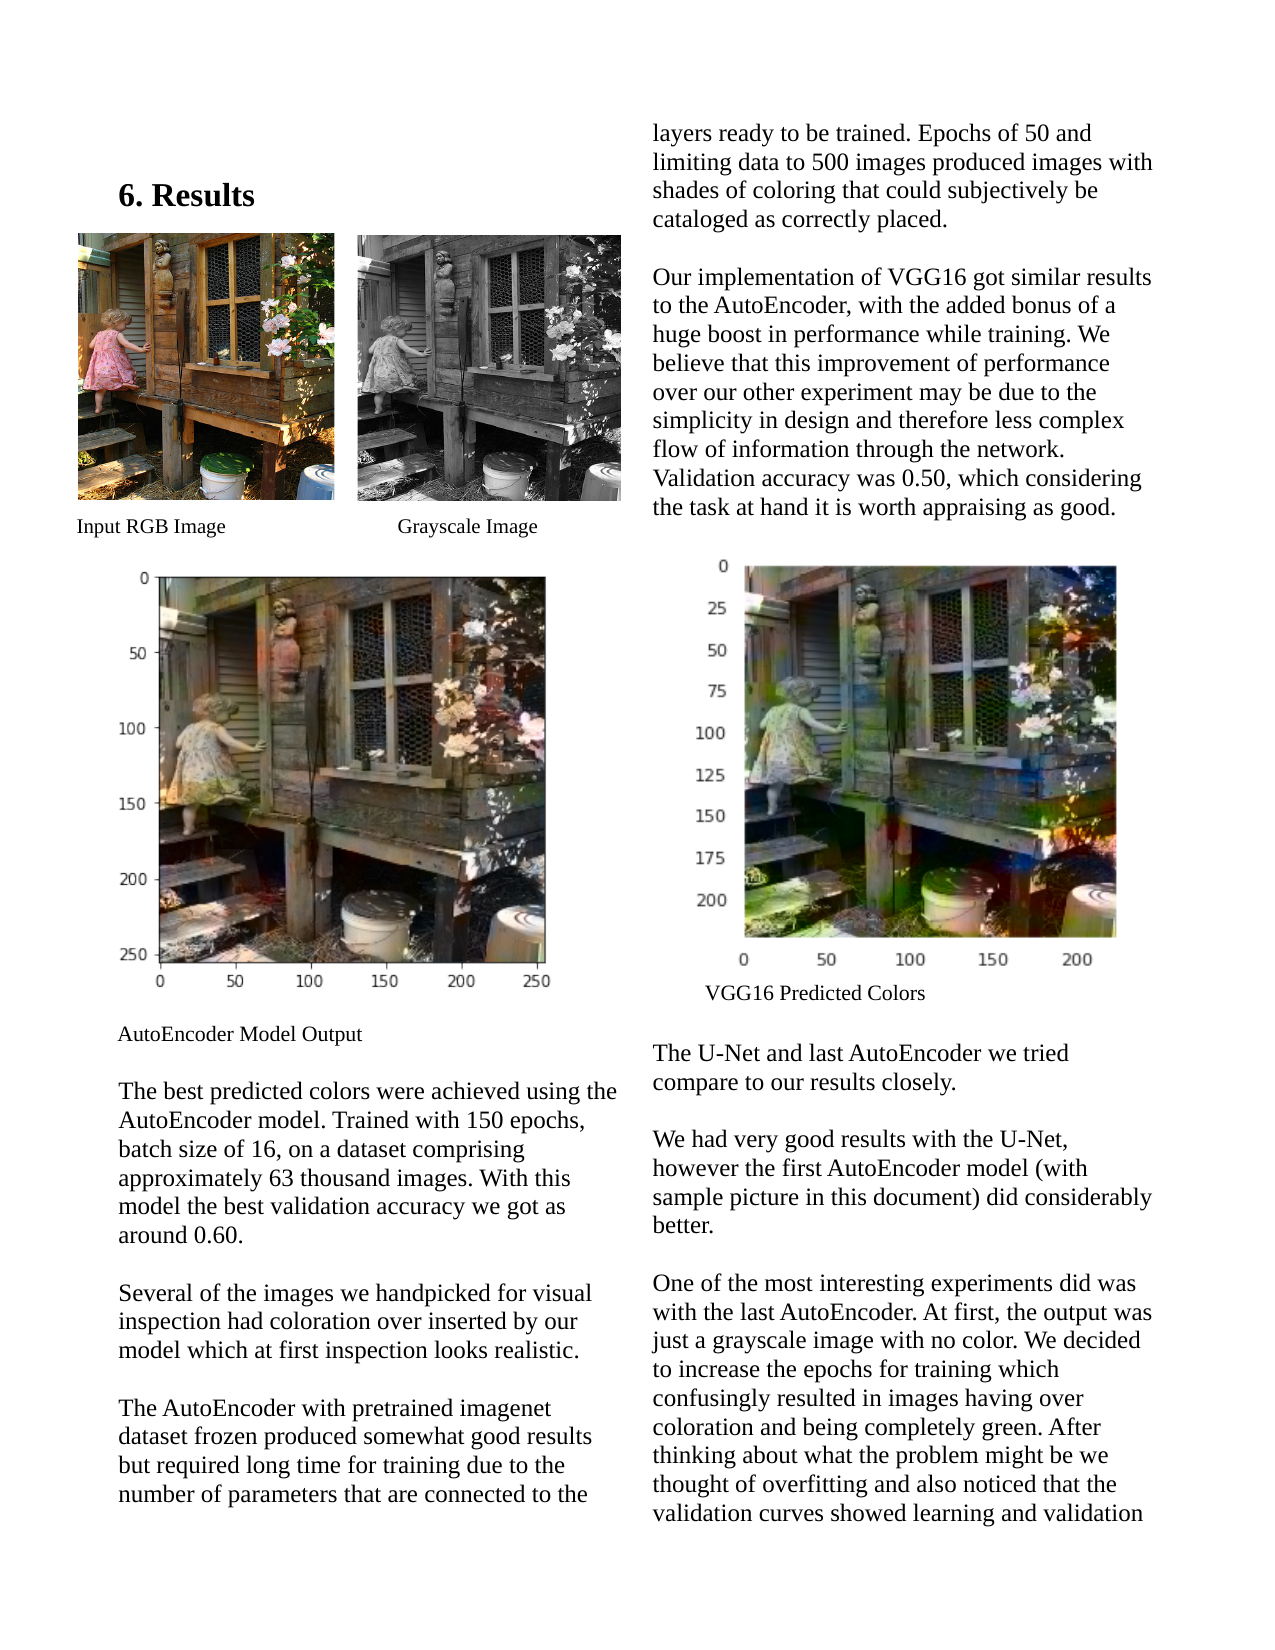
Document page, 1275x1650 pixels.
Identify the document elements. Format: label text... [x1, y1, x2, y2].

text Several of the images we handpicked for visual inspection had coloration over inserted by our model which at first inspection looks realistic. [118, 1278, 622, 1364]
text One of the most interesting experiments did was with the last AutoEncoder. At first, the output was just a grayscale image with no color. We decided to increase the epochs for training which confusingly resulted in images having over coloration and being completely green. After thinking about what the problem might be we thought of overfitting and also noticed that the validation curves showed learning and validation [652, 1268, 1157, 1527]
text 6. Results [118, 176, 622, 214]
picture [107, 562, 562, 1000]
text The U-Net and last AutoEncoder we tried compare to our results closely. [652, 1038, 1157, 1096]
text Our implementation of VGG16 got similar results to the AutoEncoder, with the added bonus of a huge boost in performance while training. We believe that this improvement of performance over our other experiment may be due to the simplicity in design and therefore less complex flow of information through the network. Validation accuracy was 0.50, which considering the task at hand it is worth appraising as good. [652, 262, 1157, 521]
text The best predicted colors were achieved using the AutoEncoder model. Trained with 150 epochs, batch size of 16, on a dataset comprising approximately 63 thousand images. With this model the best validation accuracy we got as around 0.60. [118, 1076, 622, 1249]
picture [684, 549, 1126, 980]
text layers ready to be trained. Epochs of 50 and limiting data to 500 images produced images with shades of coloring that could subjectively be cataloged as correctly placed. [652, 118, 1157, 233]
text The AutoEncoder with pretrained imagenet dataset frozen produced somewhat good results but required long time for training due to the number of parameters that are connected to the [118, 1393, 622, 1508]
picture [357, 235, 621, 501]
picture [78, 233, 335, 500]
text We had very good results with the U-Net, however the first AutoEncoder model (with sample picture in this document) did considerably better. [652, 1124, 1157, 1239]
